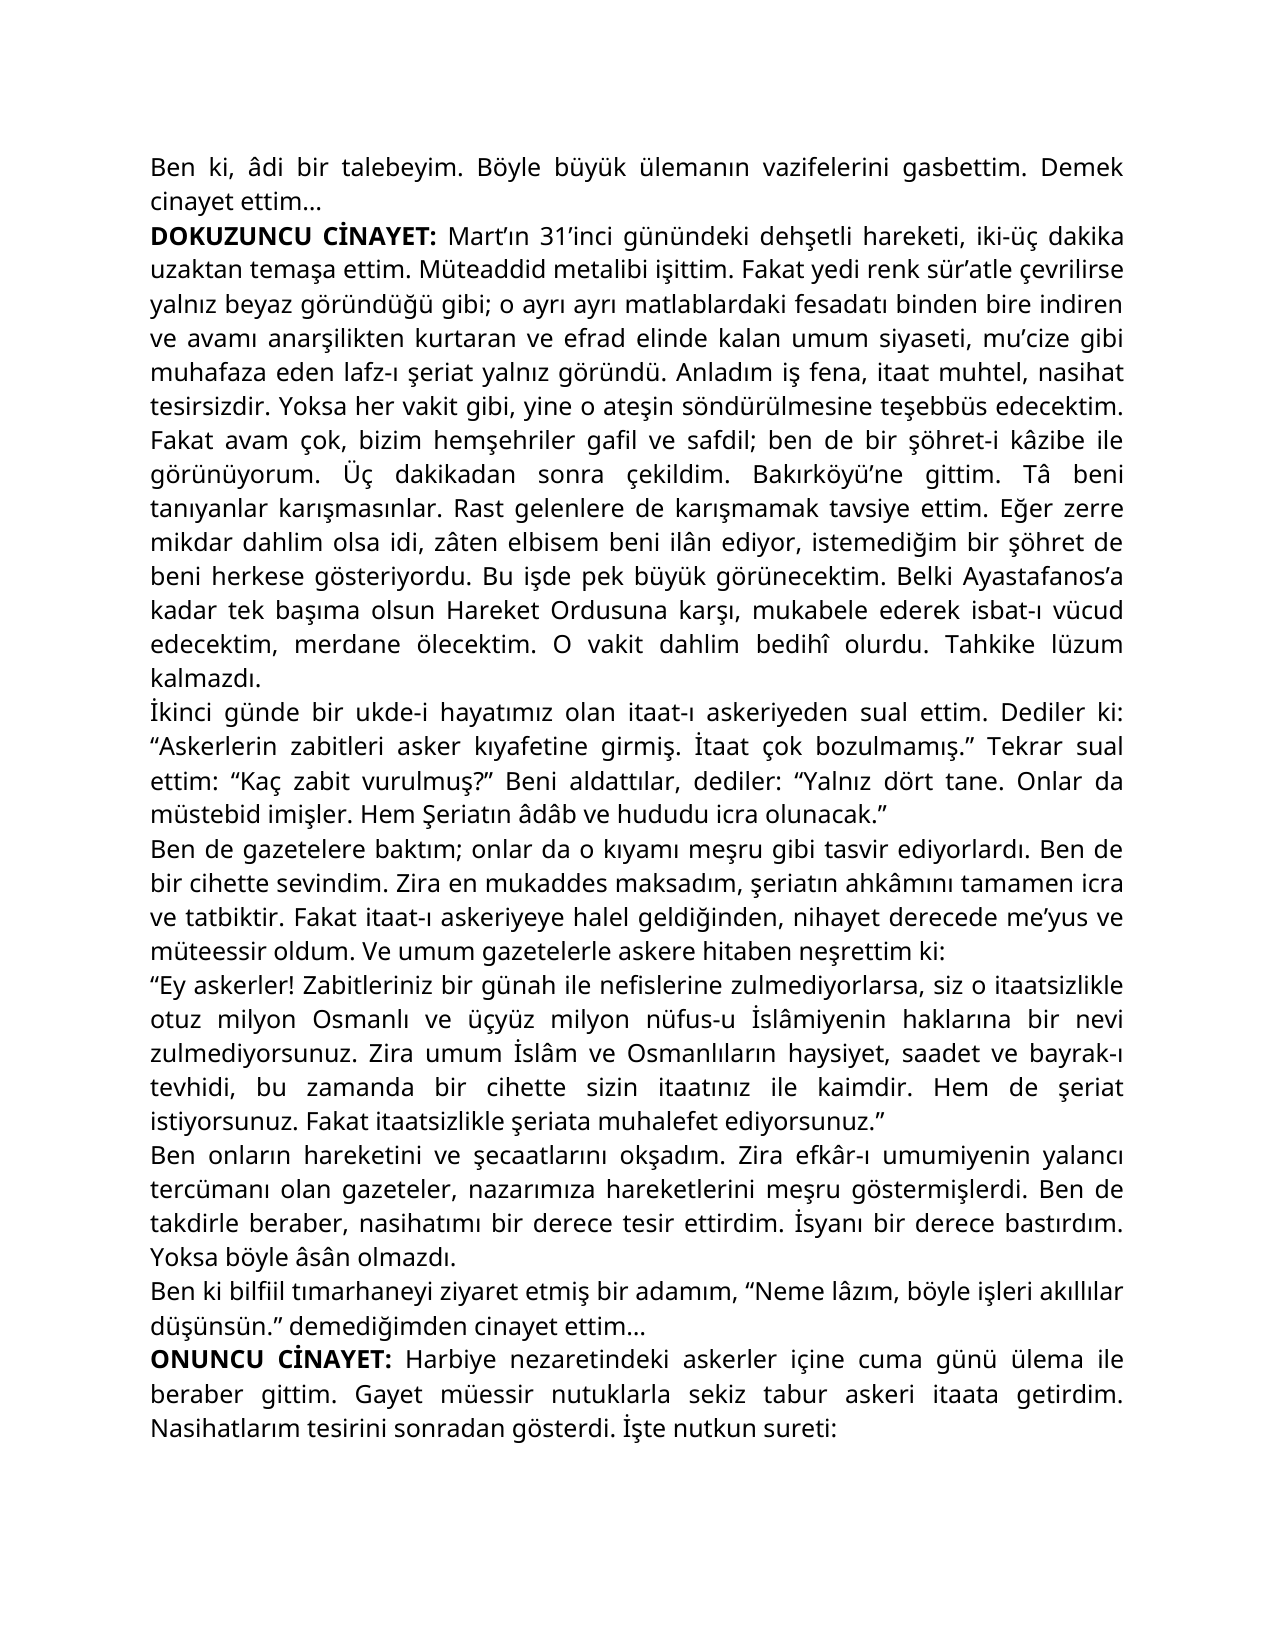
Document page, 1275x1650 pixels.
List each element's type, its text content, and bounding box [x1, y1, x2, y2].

text Ben ki bilfiil tımarhaneyi ziyaret etmiş bir adamım, “Neme lâzım, böyle işleri akıllılar düşünsün.” demediğimden cinayet ettim… [150, 1274, 1125, 1342]
text “Ey askerler! Zabitleriniz bir günah ile nefislerine zulmediyorlarsa, siz o itaatsizlikle otuz milyon Osmanlı ve üçyüz milyon nüfus-u İslâmiyenin haklarına bir nevi zulmediyorsunuz. Zira umum İslâm ve Osmanlıların haysiyet, saadet ve bayrak-ı tevhidi, bu zamanda bir cihette sizin itaatınız ile kaimdir. Hem de şeriat istiyorsunuz. Fakat itaatsizlikle şeriata muhalefet ediyorsunuz.” [150, 967, 1125, 1138]
text İkinci günde bir ukde-i hayatımız olan itaat-ı askeriyeden sual ettim. Dediler ki: “Askerlerin zabitleri asker kıyafetine girmiş. İtaat çok bozulmamış.” Tekrar sual ettim: “Kaç zabit vurulmuş?” Beni aldattılar, dediler: “Yalnız dört tane. Onlar da müstebid imişler. Hem Şeriatın âdâb ve hududu icra olunacak.” [150, 695, 1125, 831]
text ONUNCU CİNAYET: Harbiye nezaretindeki askerler içine cuma günü ülema ile beraber gittim. Gayet müessir nutuklarla sekiz tabur askeri itaata getirdim. Nasihatlarım tesirini sonradan gösterdi. İşte nutkun sureti: [150, 1342, 1125, 1444]
text Ben onların hareketini ve şecaatlarını okşadım. Zira efkâr-ı umumiyenin yalancı tercümanı olan gazeteler, nazarımıza hareketlerini meşru göstermişlerdi. Ben de takdirle beraber, nasihatımı bir derece tesir ettirdim. İsyanı bir derece bastırdım. Yoksa böyle âsân olmazdı. [150, 1138, 1125, 1274]
text DOKUZUNCU CİNAYET: Mart’ın 31’inci günündeki dehşetli hareketi, iki-üç dakika uzaktan temaşa ettim. Müteaddid metalibi işittim. Fakat yedi renk sür’atle çevrilirse yalnız beyaz göründüğü gibi; o ayrı ayrı matlablardaki fesadatı binden bire indiren ve avamı anarşilikten kurtaran ve efrad elinde kalan umum siyaseti, mu’cize gibi muhafaza eden lafz-ı şeriat yalnız göründü. Anladım iş fena, itaat muhtel, nasihat tesirsizdir. Yoksa her vakit gibi, yine o ateşin söndürülmesine teşebbüs edecektim. Fakat avam çok, bizim hemşehriler gafil ve safdil; ben de bir şöhret-i kâzibe ile görünüyorum. Üç dakikadan sonra çekildim. Bakırköyü’ne gittim. Tâ beni tanıyanlar karışmasınlar. Rast gelenlere de karışmamak tavsiye ettim. Eğer zerre mikdar dahlim olsa idi, zâten elbisem beni ilân ediyor, istemediğim bir şöhret de beni herkese gösteriyordu. Bu işde pek büyük görünecektim. Belki Ayastafanos’a kadar tek başıma olsun Hareket Ordusuna karşı, mukabele ederek isbat-ı vücud edecektim, merdane ölecektim. O vakit dahlim bedihî olurdu. Tahkike lüzum kalmazdı. [150, 218, 1125, 695]
text Ben de gazetelere baktım; onlar da o kıyamı meşru gibi tasvir ediyorlardı. Ben de bir cihette sevindim. Zira en mukaddes maksadım, şeriatın ahkâmını tamamen icra ve tatbiktir. Fakat itaat-ı askeriyeye halel geldiğinden, nihayet derecede me’yus ve müteessir oldum. Ve umum gazetelerle askere hitaben neşrettim ki: [150, 831, 1125, 967]
text Ben ki, âdi bir talebeyim. Böyle büyük ülemanın vazifelerini gasbettim. Demek cinayet ettim… [150, 150, 1125, 218]
